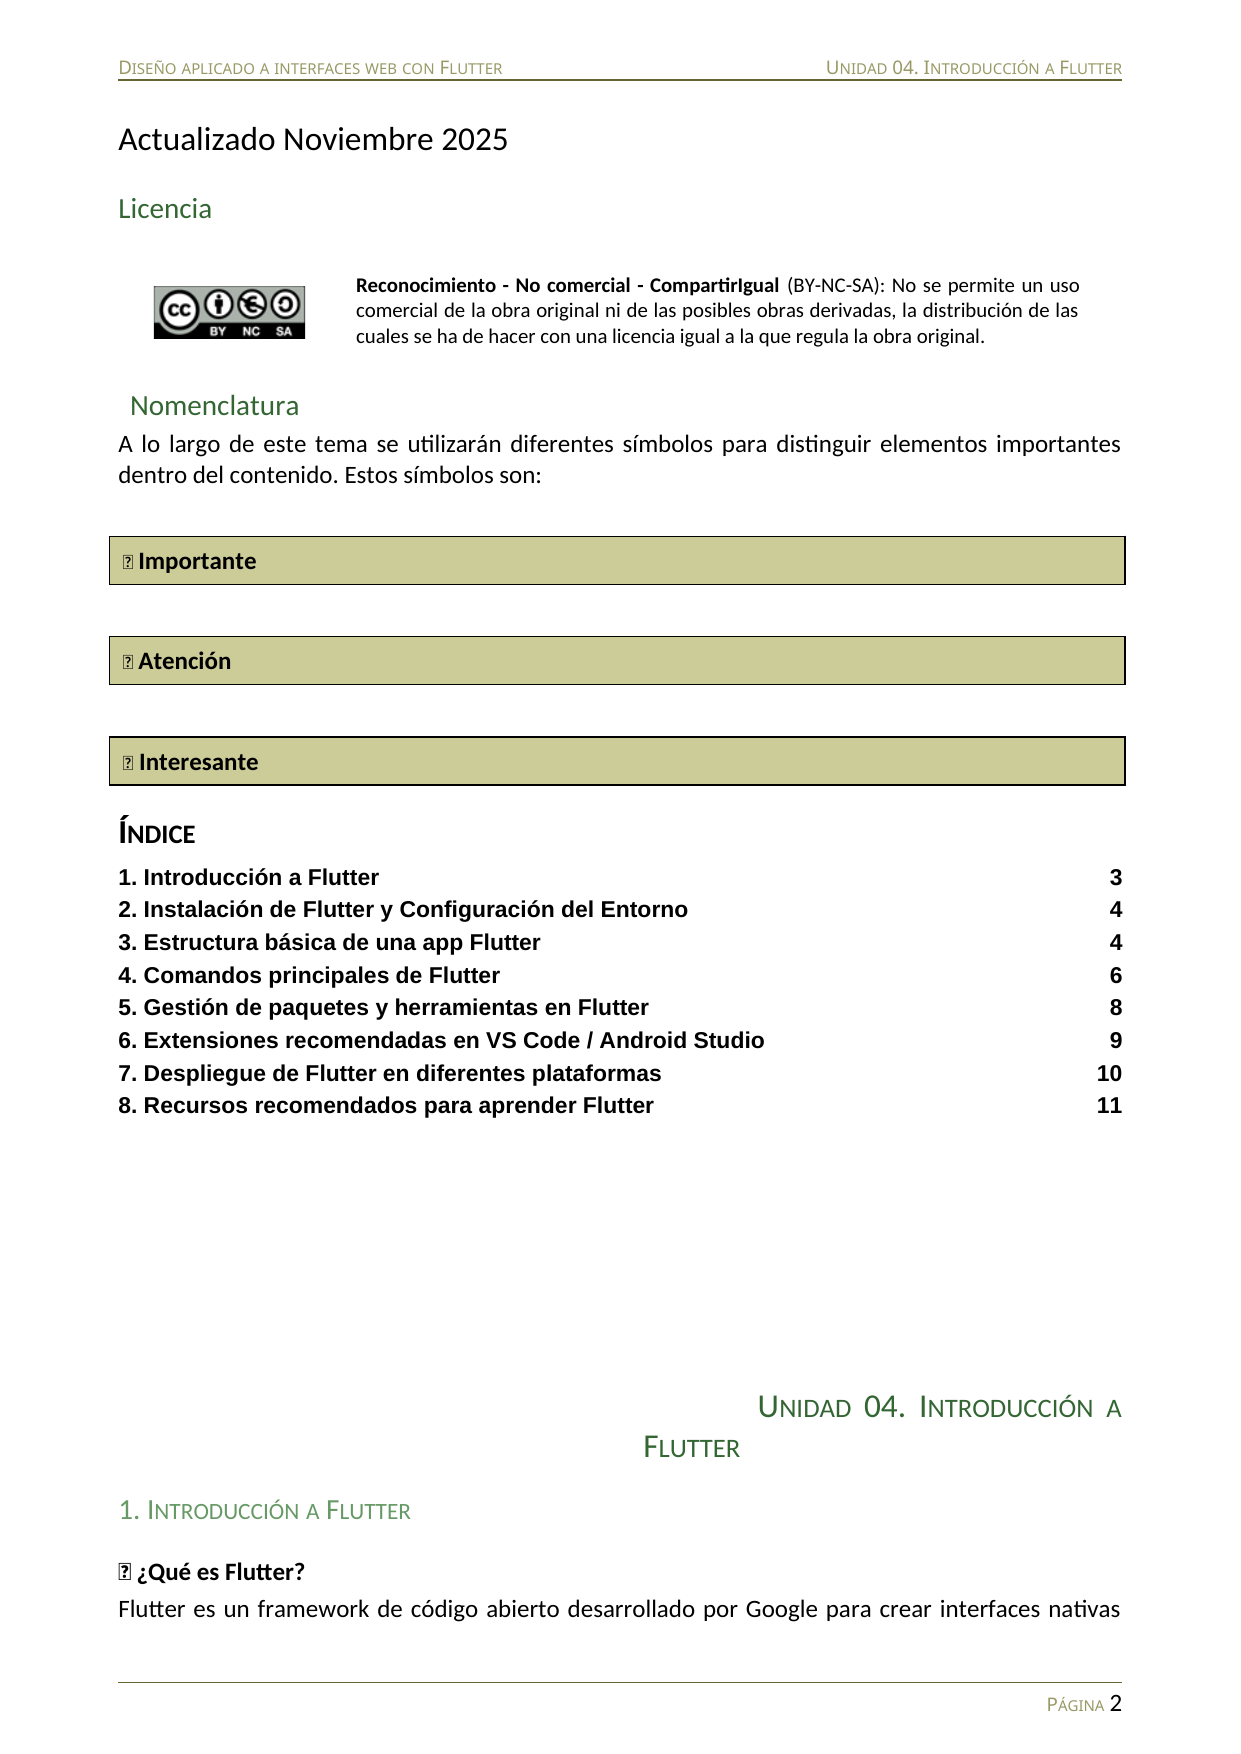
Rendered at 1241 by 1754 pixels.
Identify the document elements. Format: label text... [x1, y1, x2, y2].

text 💬 Interesante [110, 738, 1124, 784]
text 1. Introducción a Flutter 3 [118, 864, 1122, 890]
text 🔷 ¿Qué es Flutter? [118, 1557, 1122, 1587]
text Licencia [118, 190, 1122, 225]
text Flutter es un framework de código abierto desarrollado por Google para crear interfaces nativas [118, 1593, 1122, 1624]
text Reconocimiento - No comercial - CompartirIgual (BY-NC-SA): No se permite un uso comercial de la obra original ni de las posibles obras derivadas, la distribución de las cuales se ha de hacer con una licencia igual a la que regula la obra original. [159, 272, 1080, 348]
text Actualizado Noviembre 2025 [118, 118, 1122, 159]
text 3. Estructura básica de una app Flutter 4 [118, 929, 1122, 955]
subtitle 1. Introducción a Flutter [118, 1491, 1122, 1526]
text 5. Gestión de paquetes y herramientas en Flutter 8 [118, 994, 1122, 1021]
text A lo largo de este tema se utilizarán diferentes símbolos para distinguir elementos importantes dentro del contenido. Estos símbolos son: [118, 429, 1122, 490]
picture [153, 286, 306, 339]
text 📖 Importante [110, 537, 1124, 584]
text 2. Instalación de Flutter y Configuración del Entorno 4 [118, 896, 1122, 923]
text 8. Recursos recomendados para aprender Flutter 11 [118, 1092, 1122, 1118]
text Unidad 04. Introducción a Flutter [643, 1384, 1122, 1466]
text Índice [118, 811, 1122, 851]
text ❕ Atención [110, 637, 1124, 684]
text Nomenclatura [118, 387, 1122, 422]
text 7. Despliegue de Flutter en diferentes plataformas 10 [118, 1059, 1122, 1086]
text 4. Comandos principales de Flutter 6 [118, 962, 1122, 988]
text 6. Extensiones recomendadas en VS Code / Android Studio 9 [118, 1027, 1122, 1053]
